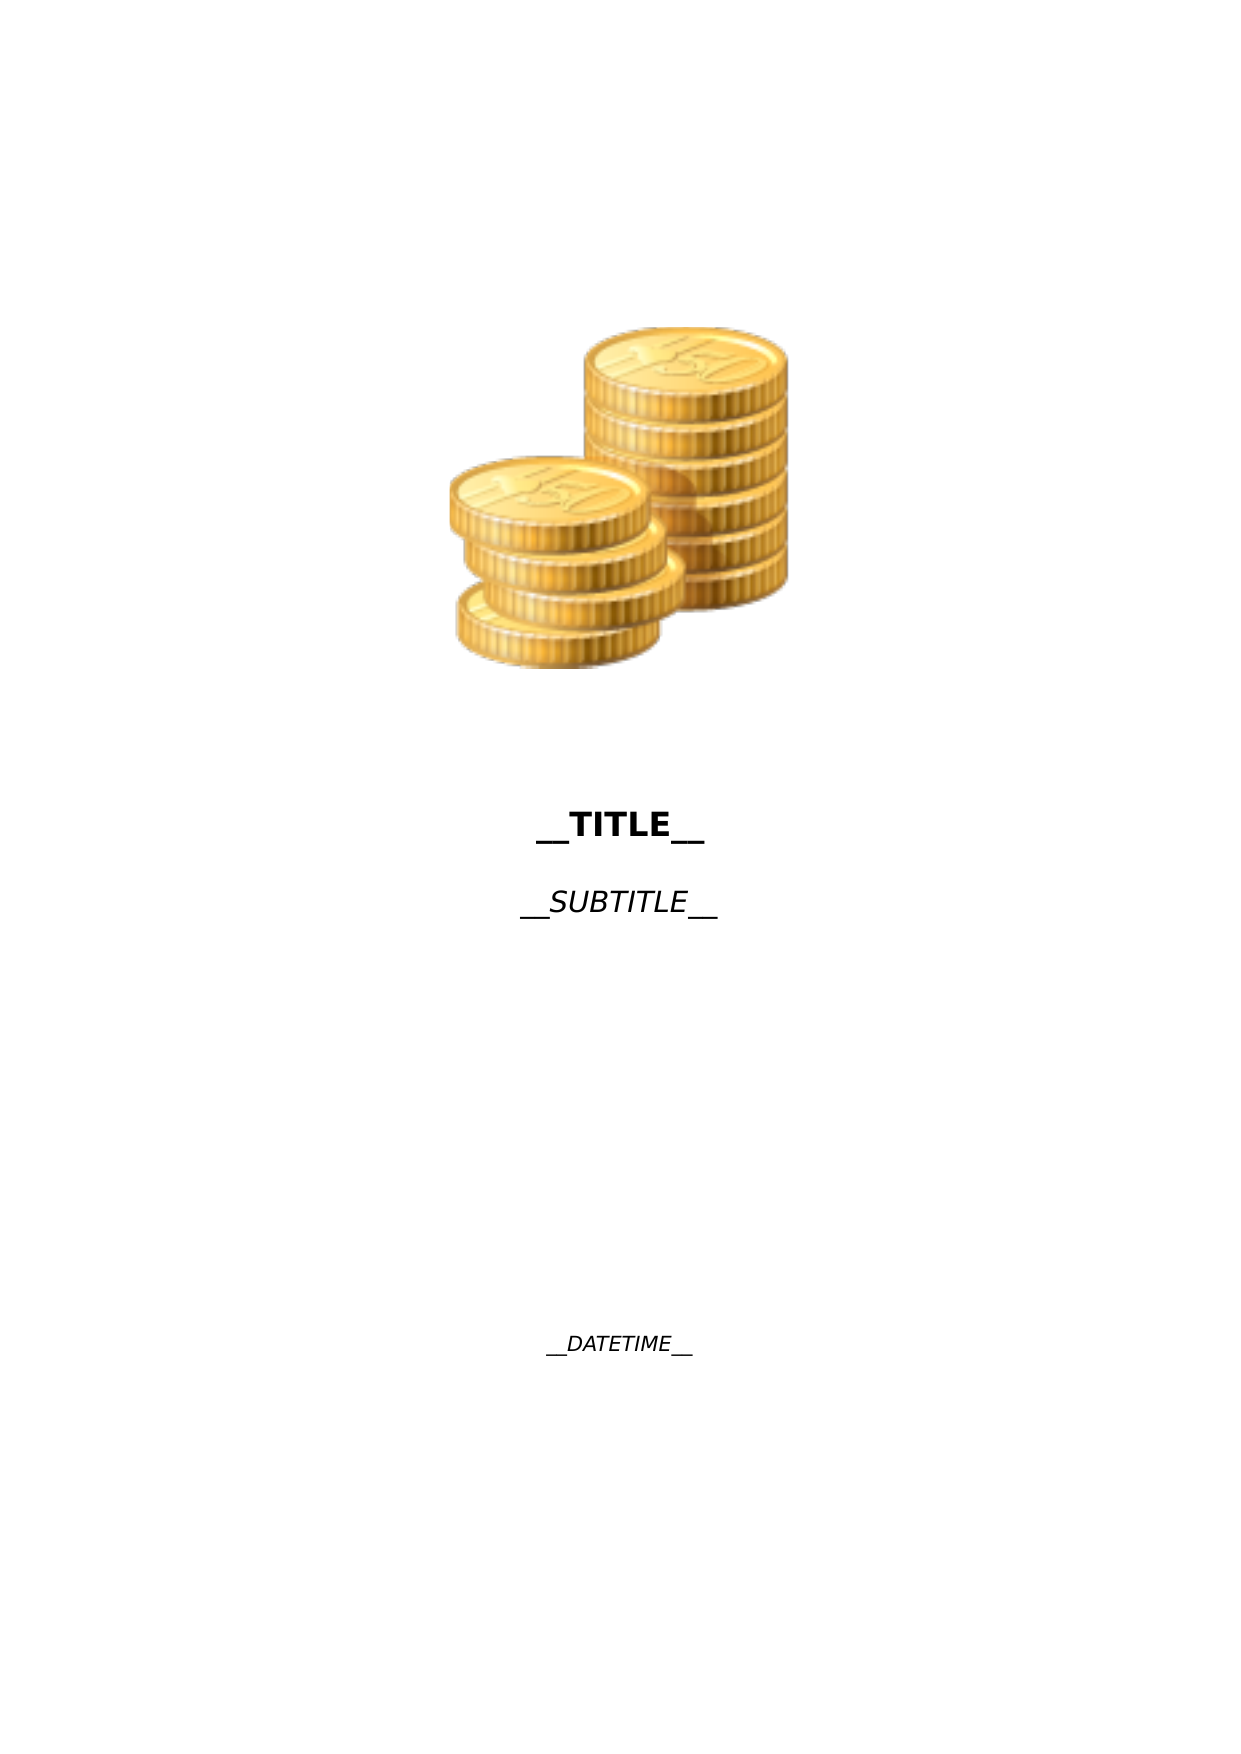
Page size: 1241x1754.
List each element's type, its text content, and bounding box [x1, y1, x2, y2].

picture [449, 327, 791, 669]
text __DATETIME__ [177, 1332, 1063, 1356]
title __TITLE__ [118, 805, 1122, 844]
subtitle __SUBTITLE__ [118, 886, 1122, 919]
